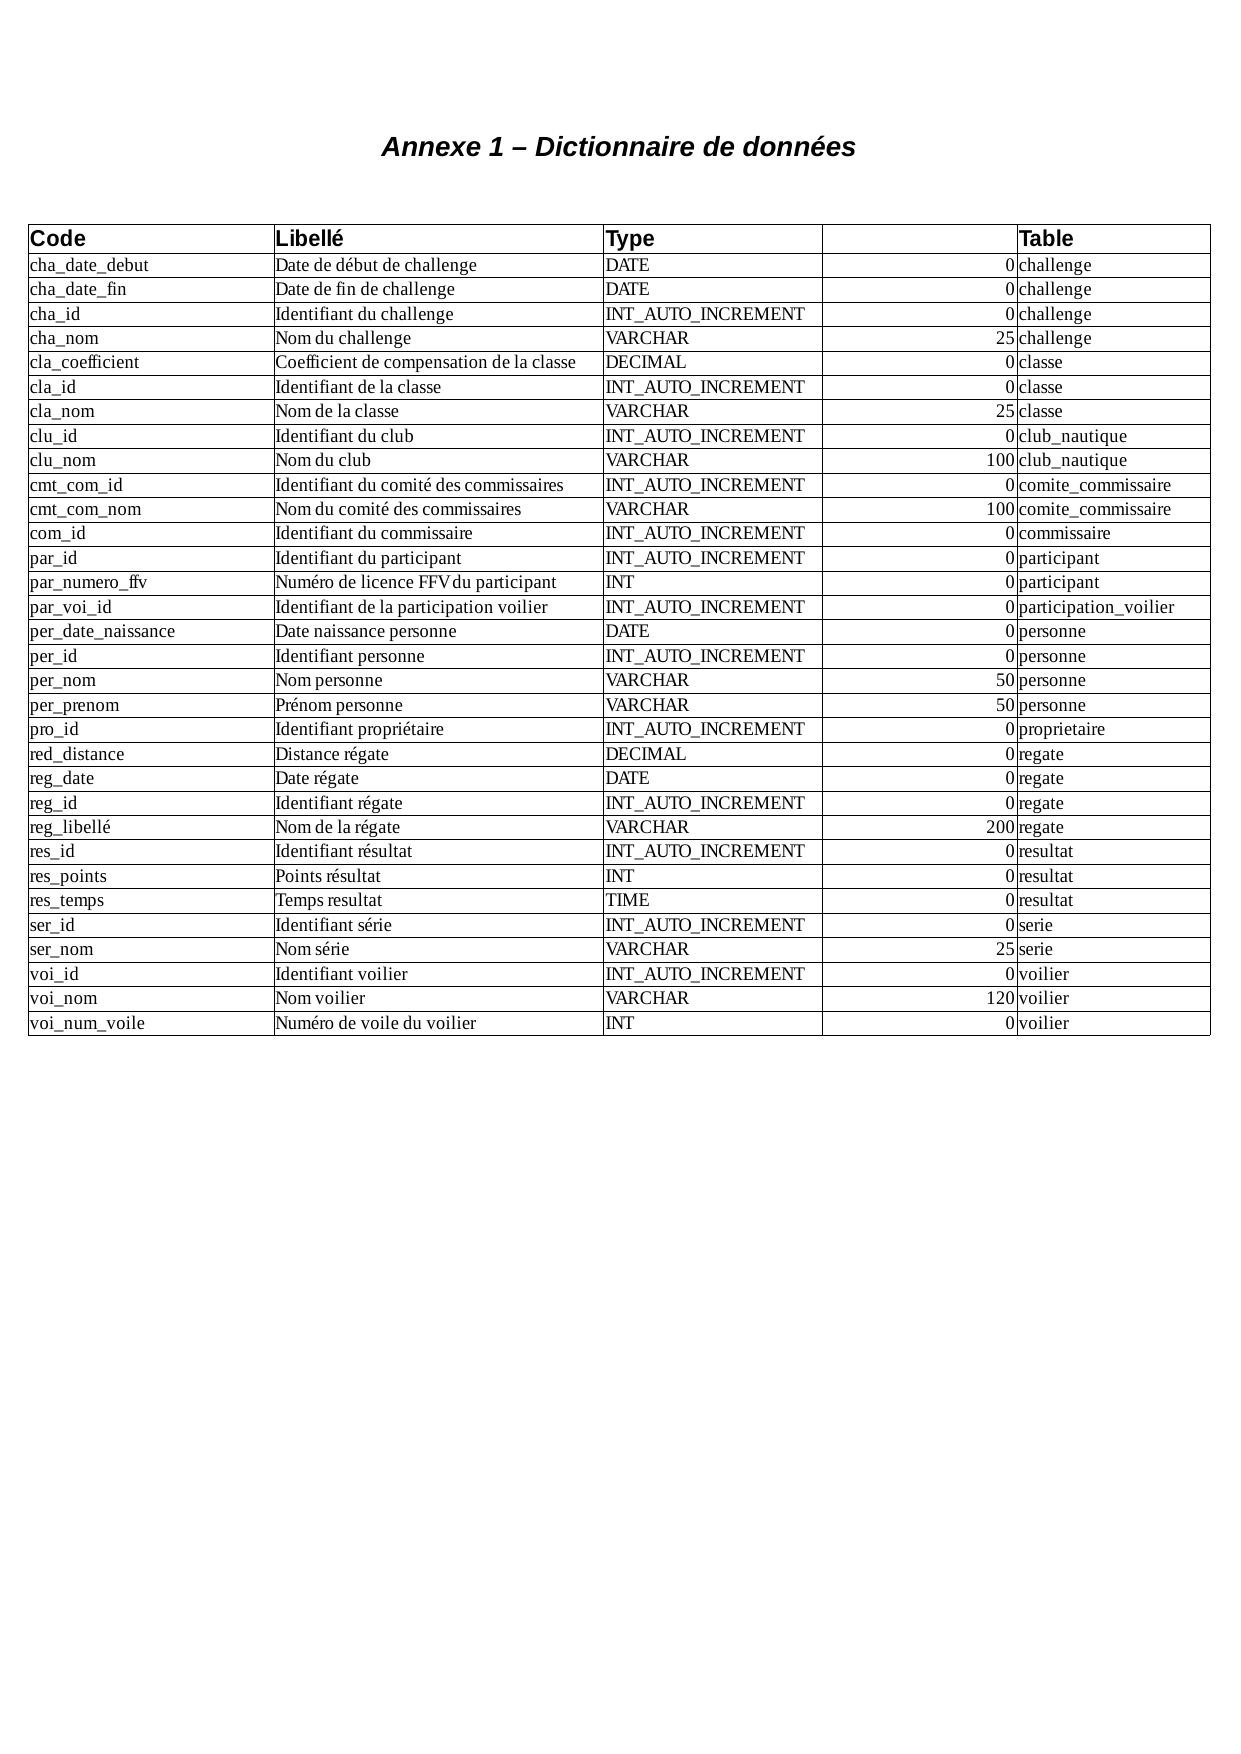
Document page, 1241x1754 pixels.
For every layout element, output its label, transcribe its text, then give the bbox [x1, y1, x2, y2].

subtitle Annexe 1 – Dictionnaire de données [118, 131, 1122, 162]
